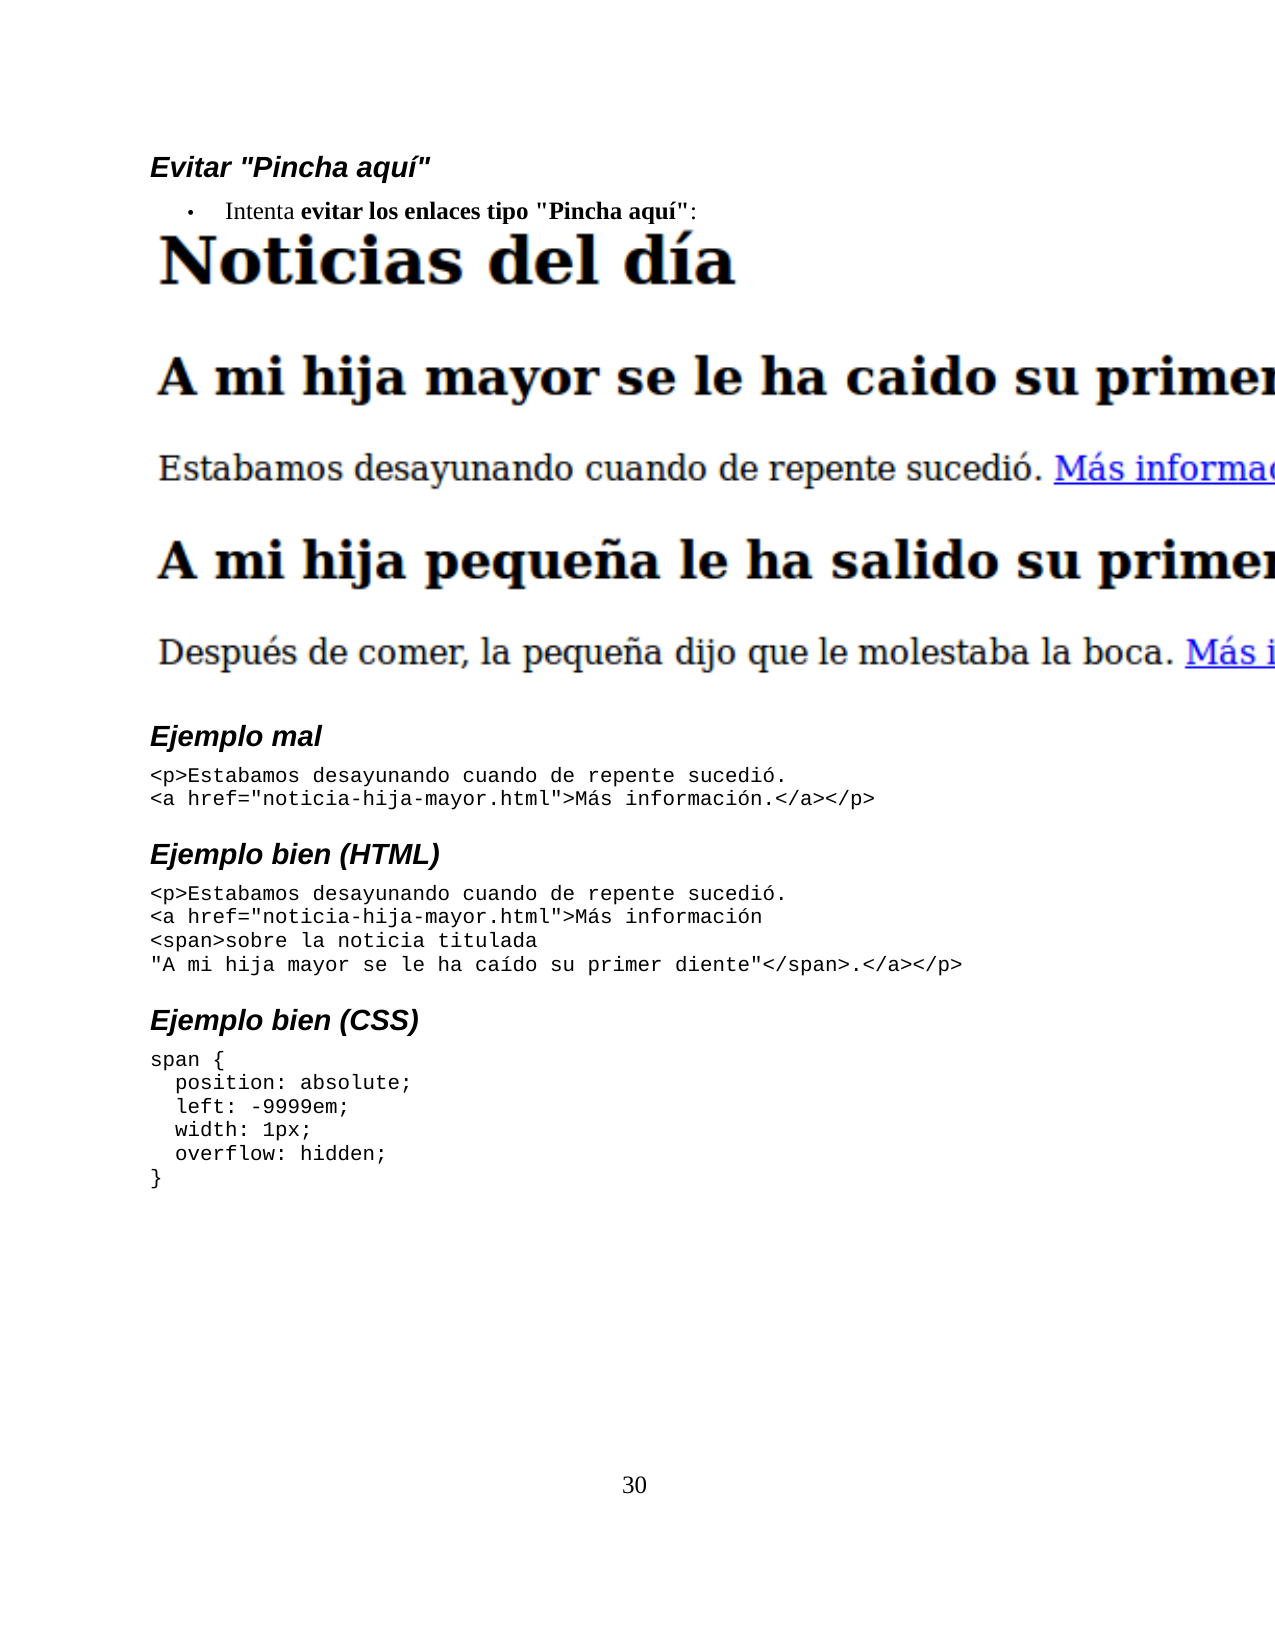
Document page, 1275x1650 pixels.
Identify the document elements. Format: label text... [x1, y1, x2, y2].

text <span>sobre la noticia titulada [150, 930, 1125, 954]
subtitle Ejemplo bien (CSS) [150, 1002, 1125, 1036]
text left: -9999em; [150, 1096, 1125, 1119]
text <a href="noticia-hija-mayor.html">Más información [150, 907, 1125, 930]
text position: absolute; [150, 1072, 1125, 1096]
text overflow: hidden; [150, 1143, 1125, 1167]
text } [150, 1167, 1125, 1190]
picture [150, 224, 1275, 694]
subtitle Evitar "Pincha aquí" [150, 150, 1125, 183]
subtitle Ejemplo mal [150, 718, 1125, 752]
text <p>Estabamos desayunando cuando de repente sucedió. [150, 764, 1125, 788]
text "A mi hija mayor se le ha caído su primer diente"</span>.</a></p> [150, 954, 1125, 977]
list Intenta evitar los enlaces tipo "Pincha aquí": [187, 196, 1125, 224]
text <p>Estabamos desayunando cuando de repente sucedió. [150, 883, 1125, 907]
text <a href="noticia-hija-mayor.html">Más información.</a></p> [150, 788, 1125, 812]
subtitle Ejemplo bien (HTML) [150, 837, 1125, 870]
text width: 1px; [150, 1119, 1125, 1143]
text span { [150, 1048, 1125, 1072]
